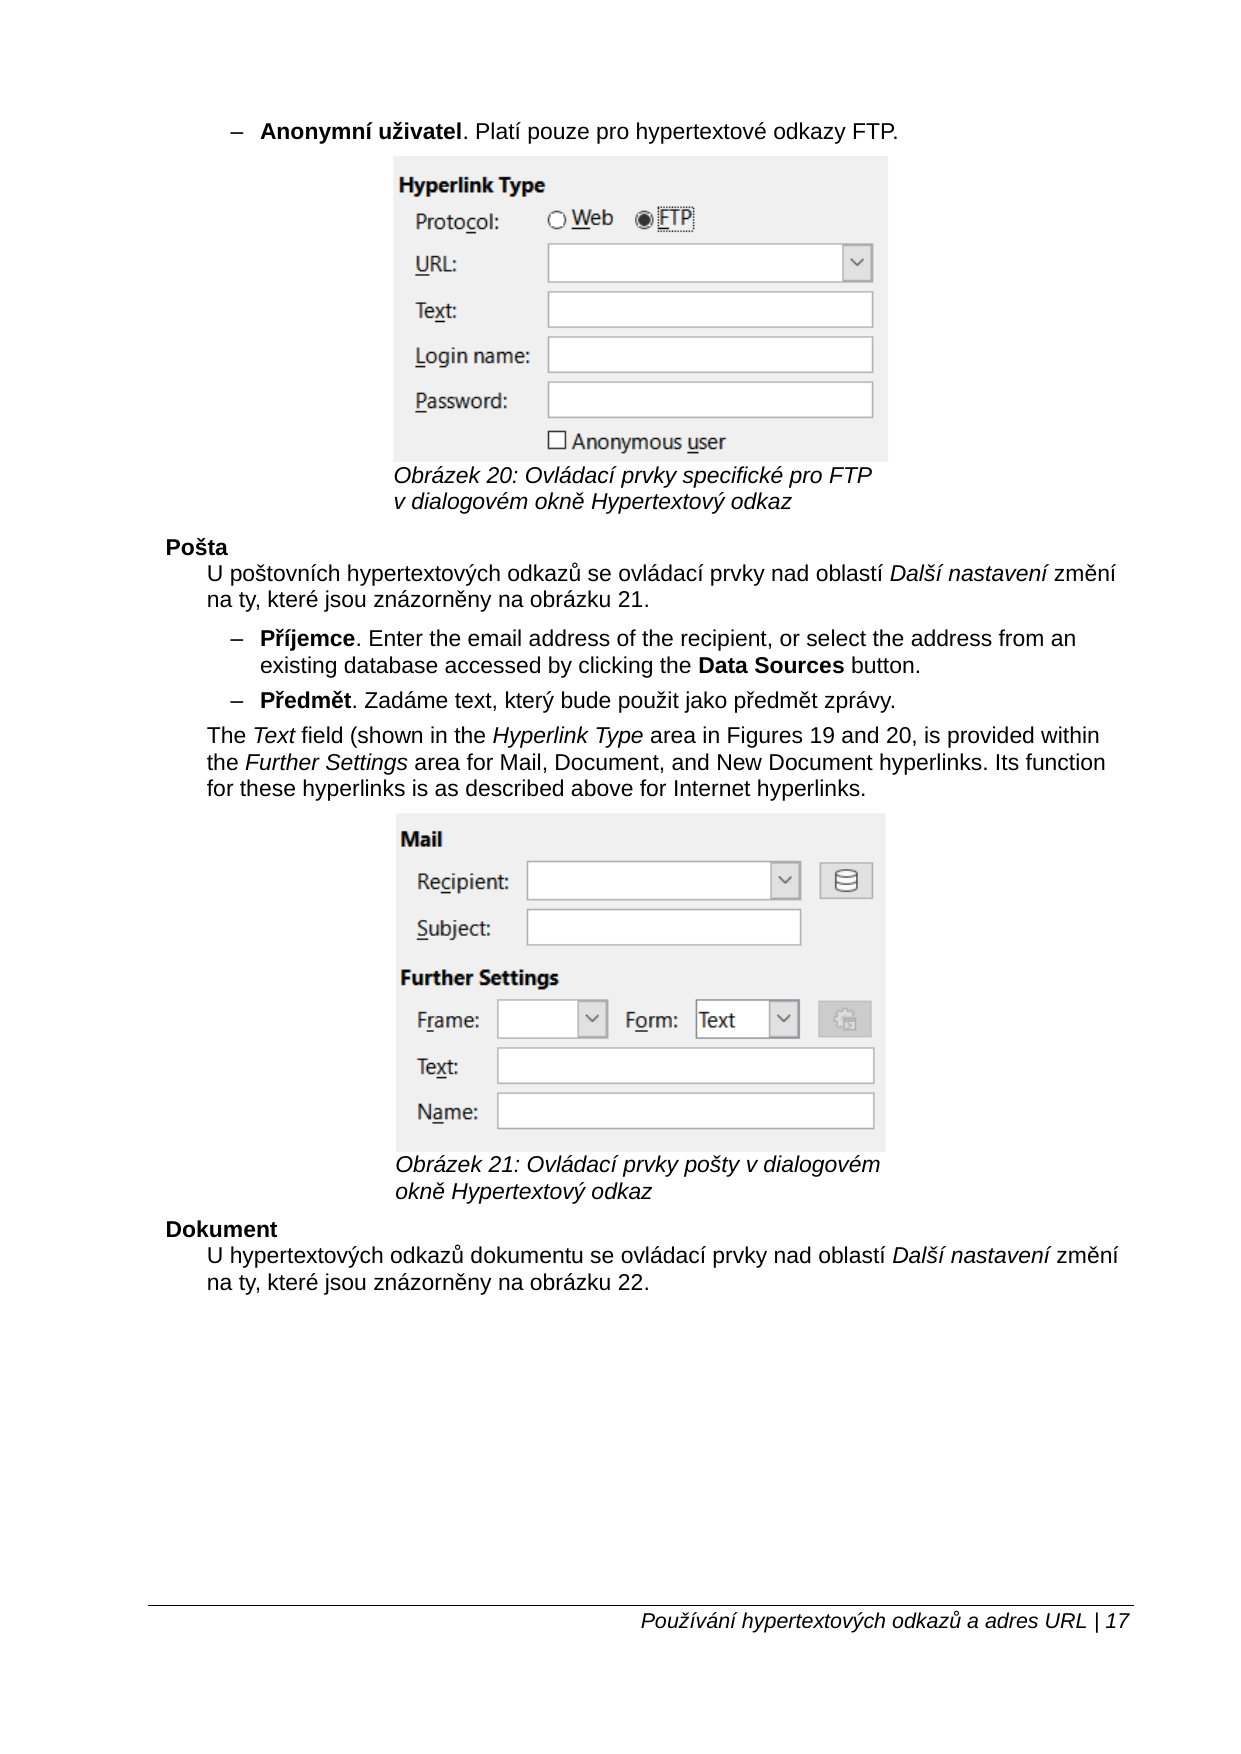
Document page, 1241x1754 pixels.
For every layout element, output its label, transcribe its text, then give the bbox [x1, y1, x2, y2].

picture [393, 156, 889, 462]
list Příjemce. Enter the email address of the recipient, or select the address from an existing database accessed by clicking the Data Sources button. [230, 625, 1134, 678]
text Dokument [165, 1216, 1134, 1242]
text Pošta [165, 534, 1134, 560]
picture [396, 813, 886, 1152]
text The Text field (shown in the Hyperlink Type area in Figures 19 and 20, is provided within the Further Settings area for Mail, Document, and New Document hyperlinks. Its function for these hyperlinks is as described above for Internet hyperlinks. [207, 722, 1134, 801]
text U hypertextových odkazů dokumentu se ovládací prvky nad oblastí Další nastavení změní na ty, které jsou znázorněny na obrázku 22. [207, 1242, 1134, 1295]
list Předmět. Zadáme text, který bude použit jako předmět zprávy. [230, 687, 1134, 713]
list Anonymní uživatel. Platí pouze pro hypertextové odkazy FTP. [230, 118, 1134, 144]
text U poštovních hypertextových odkazů se ovládací prvky nad oblastí Další nastavení změní na ty, které jsou znázorněny na obrázku 21. [207, 560, 1134, 613]
text Obrázek 20: Ovládací prvky specifické pro FTP v dialogovém okně Hypertextový odkaz [393, 462, 888, 514]
text Obrázek 21: Ovládací prvky pošty v dialogovém okně Hypertextový odkaz [395, 814, 886, 1204]
